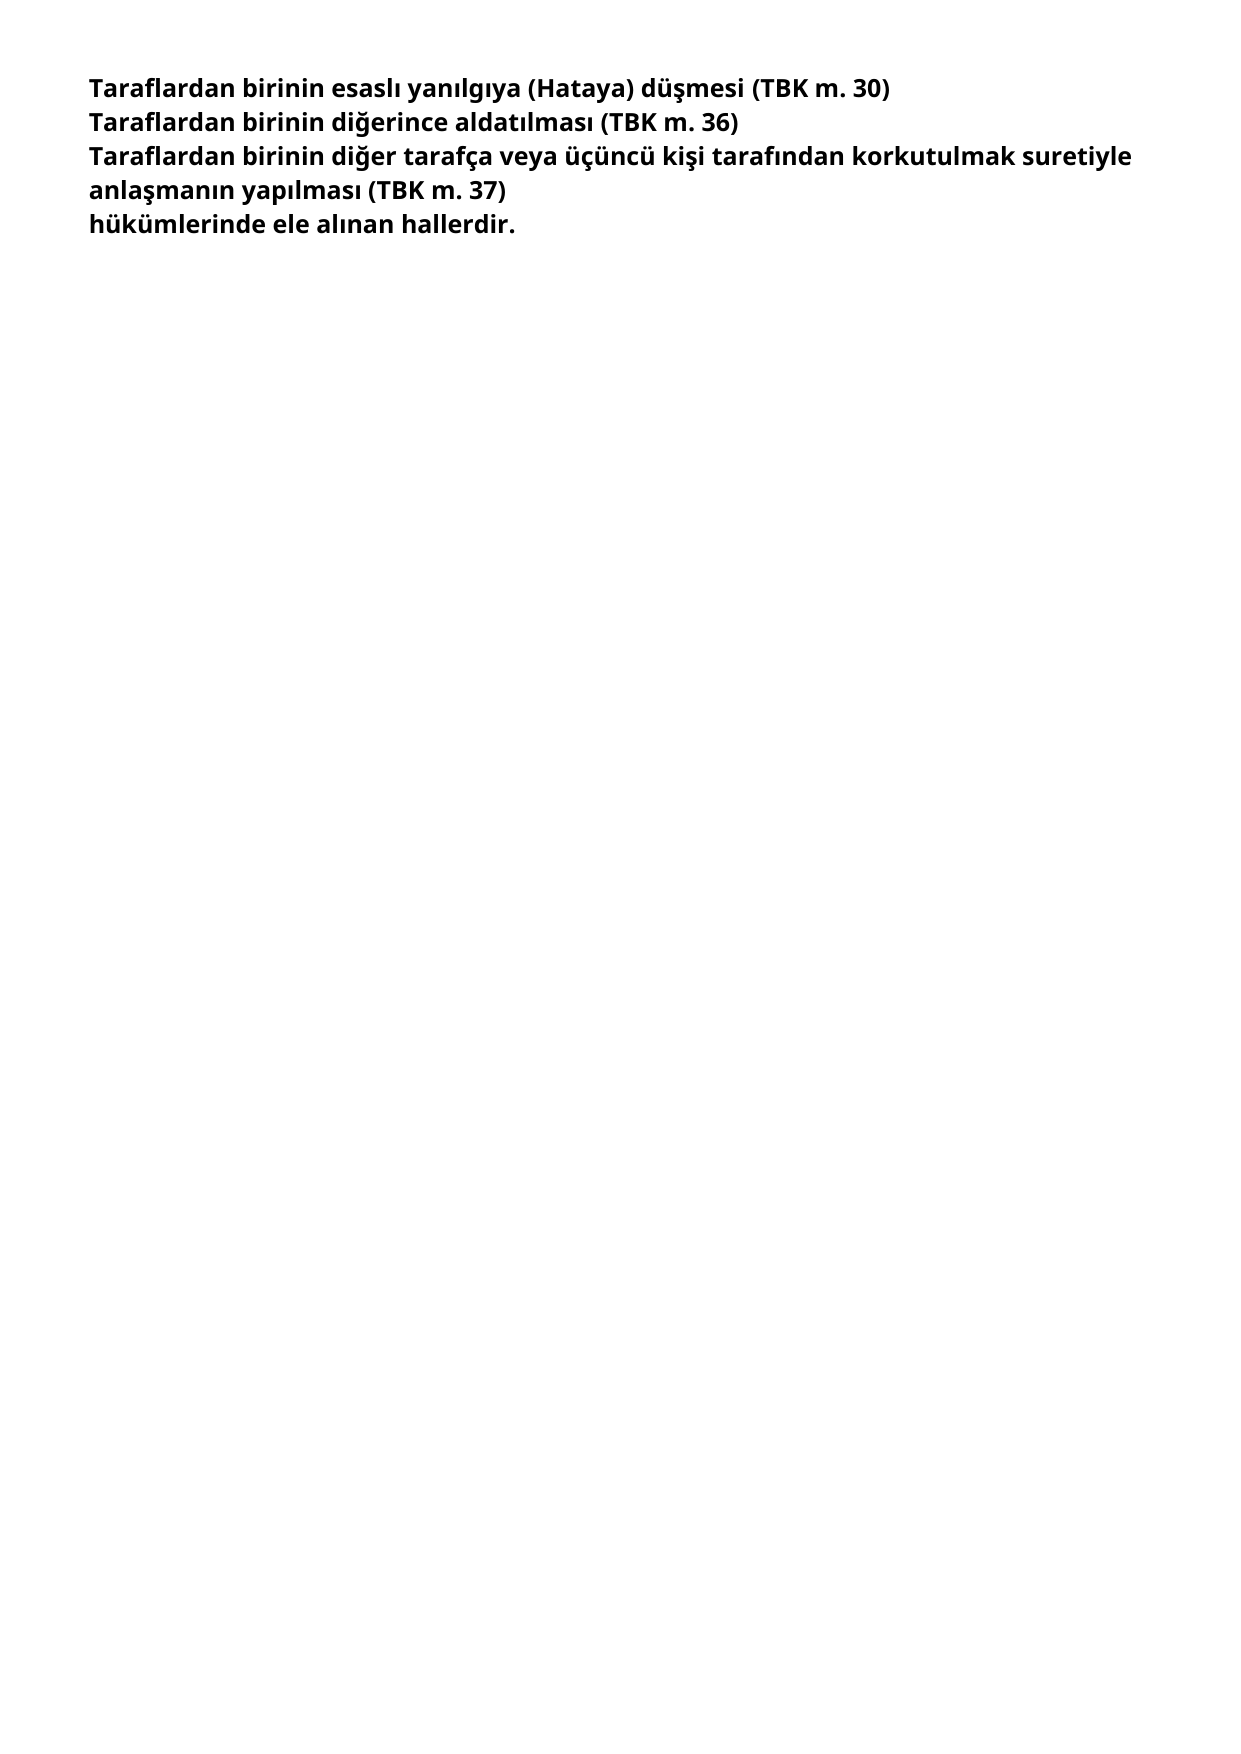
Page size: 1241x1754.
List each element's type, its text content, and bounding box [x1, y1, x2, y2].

text Taraflardan birinin esaslı yanılgıya (Hataya) düşmesi (TBK m. 30) [88, 71, 1152, 105]
text hükümlerinde ele alınan hallerdir. [88, 207, 1152, 241]
text Taraflardan birinin diğer tarafça veya üçüncü kişi tarafından korkutulmak suretiyle anlaşmanın yapılması (TBK m. 37) [88, 139, 1152, 207]
text Taraflardan birinin diğerince aldatılması (TBK m. 36) [88, 105, 1152, 139]
